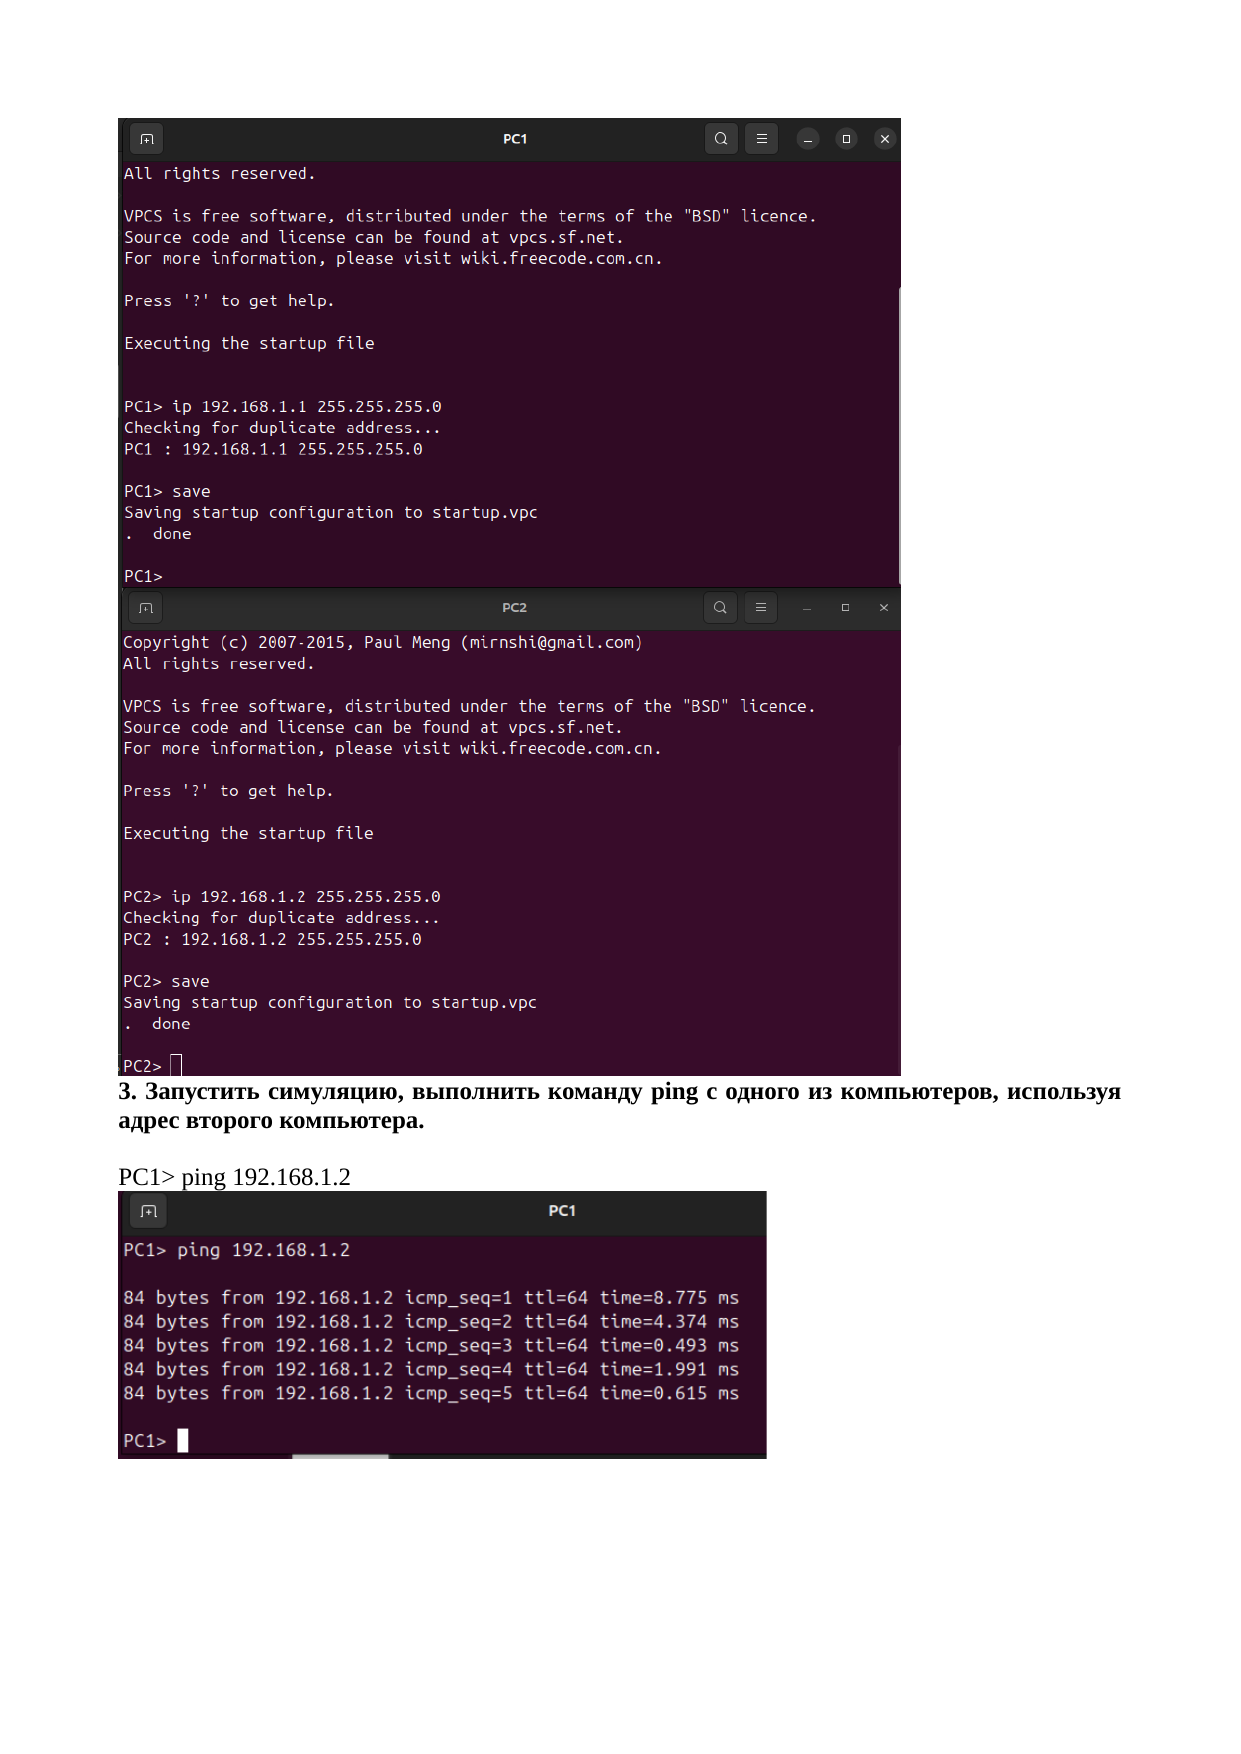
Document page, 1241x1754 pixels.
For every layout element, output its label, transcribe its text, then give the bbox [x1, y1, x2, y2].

text 3. Запустить симуляцию, выполнить команду ping с одного из компьютеров, используя адрес второго компьютера. [118, 1076, 1122, 1133]
text PC1> ping 192.168.1.2 [118, 1162, 1122, 1191]
picture [118, 1191, 767, 1459]
picture [118, 118, 901, 1076]
